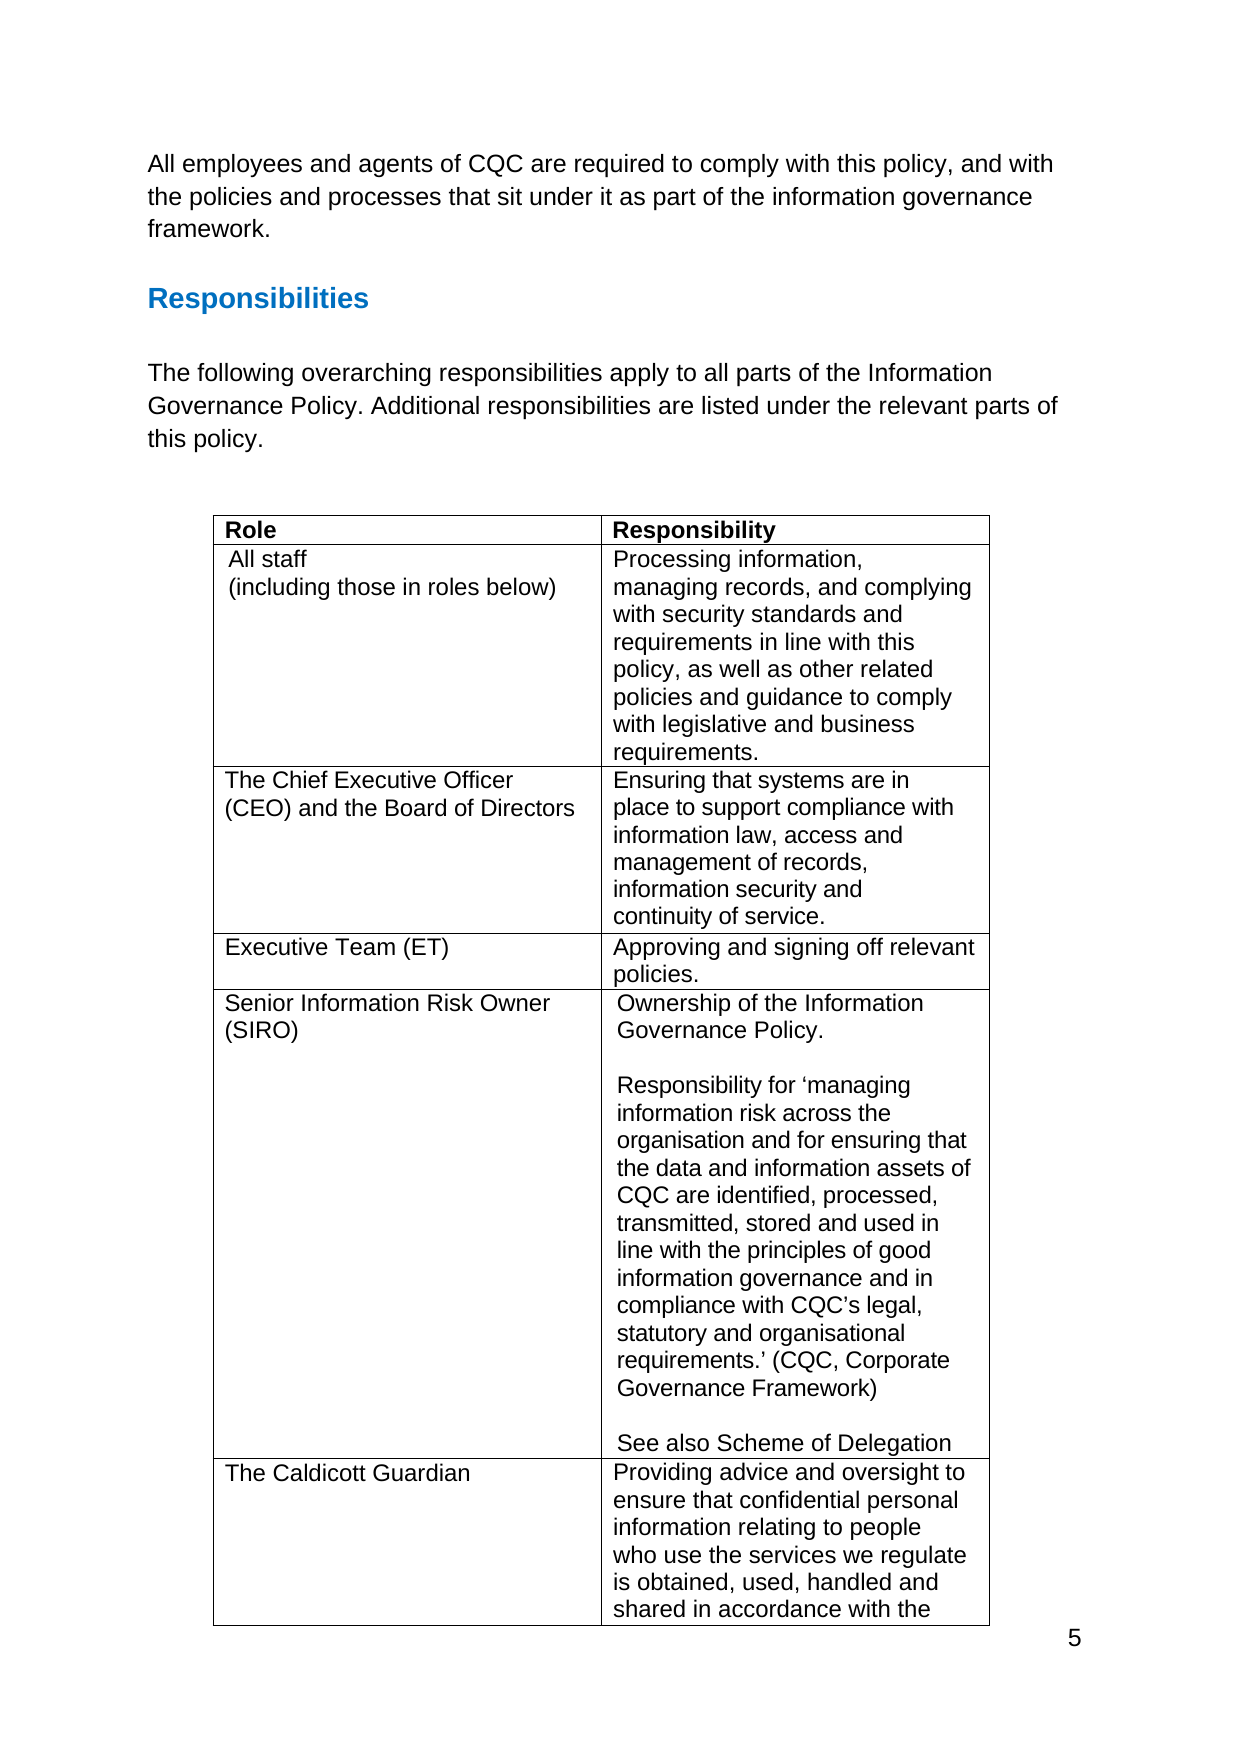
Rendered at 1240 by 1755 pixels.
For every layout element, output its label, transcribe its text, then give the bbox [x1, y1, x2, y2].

table_cell The Chief Executive Officer (CEO) and the Board of Directors [214, 767, 601, 932]
table_cell Executive Team (ET) [214, 934, 601, 988]
table_cell Processing information, managing records, and complying with security standards and requirements in line with this policy, as well as other related policies and guidance to comply with legislative and business requirements. [602, 545, 989, 766]
table_cell Ensuring that systems are in place to support compliance with information law, access and management of records, information security and continuity of service. [602, 767, 989, 932]
text The following overarching responsibilities apply to all parts of the Information Governance Policy. Additional responsibilities are listed under the relevant parts of this policy. [147, 355, 1065, 454]
table_cell Approving and signing off relevant policies. [602, 934, 989, 988]
table_cell Ownership of the Information Governance Policy. Responsibility for ‘managing information risk across the organisation and for ensuring that the data and information assets of CQC are identified, processed, transmitted, stored and used in line with the principles of good information governance and in compliance with CQC’s legal, statutory and organisational requirements.’ (CQC, Corporate Governance Framework) See also Scheme of Delegation [602, 990, 989, 1458]
table_cell All staff (including those in roles below) [214, 545, 601, 766]
table_header Role [214, 516, 601, 544]
table_header Responsibility [602, 516, 989, 544]
table_cell The Caldicott Guardian [214, 1459, 601, 1625]
text Responsibilities [147, 282, 1080, 316]
text 5 [1068, 1624, 1098, 1651]
table_cell Providing advice and oversight to ensure that confidential personal information relating to people who use the services we regulate is obtained, used, handled and shared in accordance with the [602, 1459, 989, 1625]
text All employees and agents of CQC are required to comply with this policy, and with the policies and processes that sit under it as part of the information governance framework. [147, 146, 1058, 244]
table_cell Senior Information Risk Owner (SIRO) [214, 990, 601, 1458]
